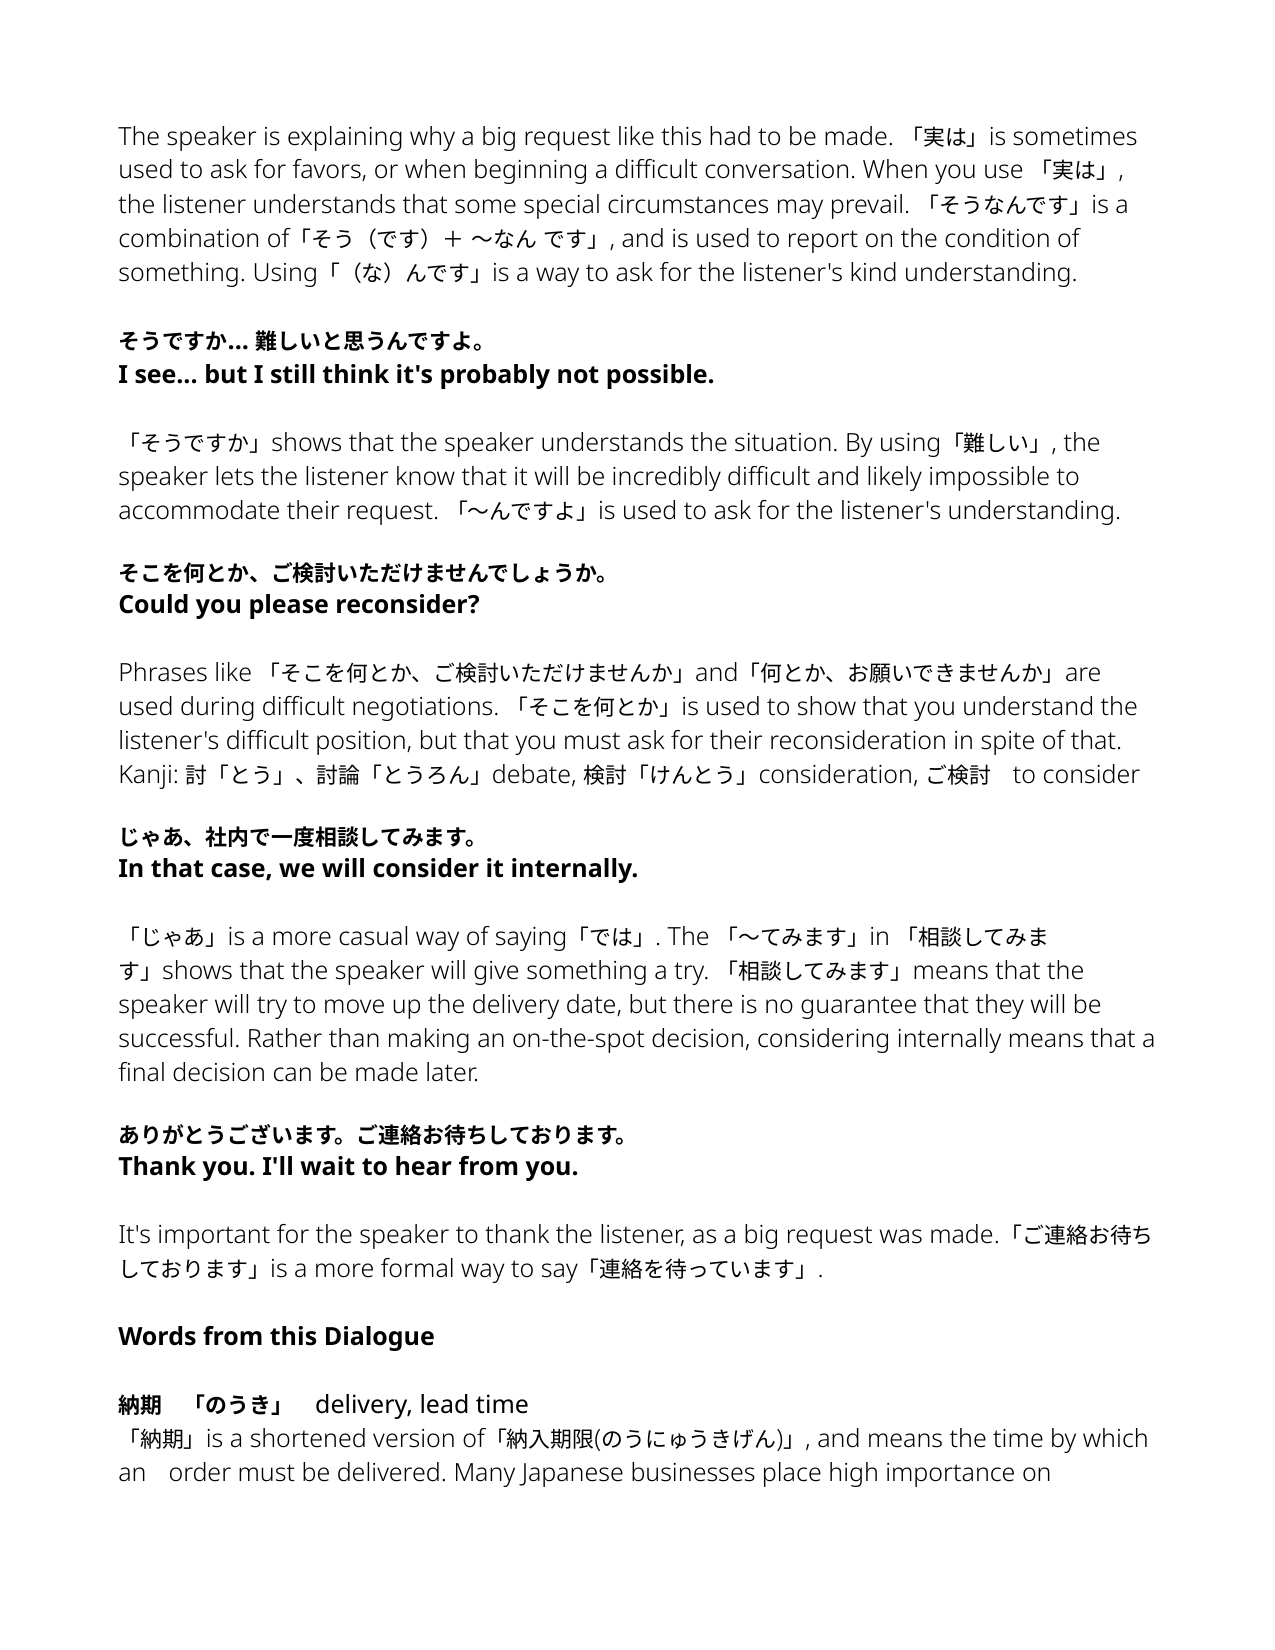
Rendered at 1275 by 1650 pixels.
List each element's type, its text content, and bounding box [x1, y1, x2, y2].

text そうですか... 難しいと思うんですよ。 [118, 322, 1157, 357]
text Phrases like 「そこを何とか、ご検討いただけませんか」and「何とか、お願いできませんか」are used during difficult negotiations. 「そこを何とか」is used to show that you understand the listener's difficult position, but that you must ask for their reconsideration in spite of that. [118, 654, 1157, 757]
text It's important for the speaker to thank the listener, as a big request was made.「ご連絡お待ちしております」is a more formal way to say「連絡を待っています」. [118, 1217, 1157, 1285]
text そこを何とか、ご検討いただけませんでしょうか。 [118, 561, 1157, 586]
text The speaker is explaining why a big request like this had to be made. 「実は」is sometimes used to ask for favors, or when beginning a difficult conversation. When you use 「実は」, the listener understands that some special circumstances may prevail. 「そうなんです」is a combination of「そう（です）＋ ～なん です」, and is used to report on the condition of something. Using「（な）んです」is a way to ask for the listener's kind understanding. [118, 118, 1157, 288]
text Thank you. I'll wait to hear from you. [118, 1148, 1157, 1182]
text I see... but I still think it's probably not possible. [118, 357, 1157, 391]
text In that case, we will consider it internally. [118, 850, 1157, 884]
text Could you please reconsider? [118, 586, 1157, 621]
text Kanji: 討「とう」、討論「とうろん」debate, 検討「けんとう」consideration, ご検討 to consider [118, 757, 1157, 791]
text 「じゃあ」is a more casual way of saying「では」. The 「～てみます」in 「相談してみます」shows that the speaker will give something a try. 「相談してみます」means that the speaker will try to move up the delivery date, but there is no guarantee that they will be successful. Rather than making an on-the-spot decision, considering internally means that a final decision can be made later. [118, 918, 1157, 1089]
text Words from this Dialogue [118, 1319, 1157, 1353]
text じゃあ、社内で一度相談してみます。 [118, 825, 1157, 850]
text 「納期」is a shortened version of「納入期限(のうにゅうきげん)」, and means the time by which an order must be delivered. Many Japanese businesses place high importance on [118, 1421, 1157, 1489]
text 納期 「のうき」 delivery, lead time [118, 1387, 1157, 1421]
text 「そうですか」shows that the speaker understands the situation. By using「難しい」, the speaker lets the listener know that it will be incredibly difficult and likely impossible to accommodate their request. 「～んですよ」is used to ask for the listener's understanding. [118, 425, 1157, 527]
text ありがとうございます。ご連絡お待ちしております。 [118, 1123, 1157, 1148]
